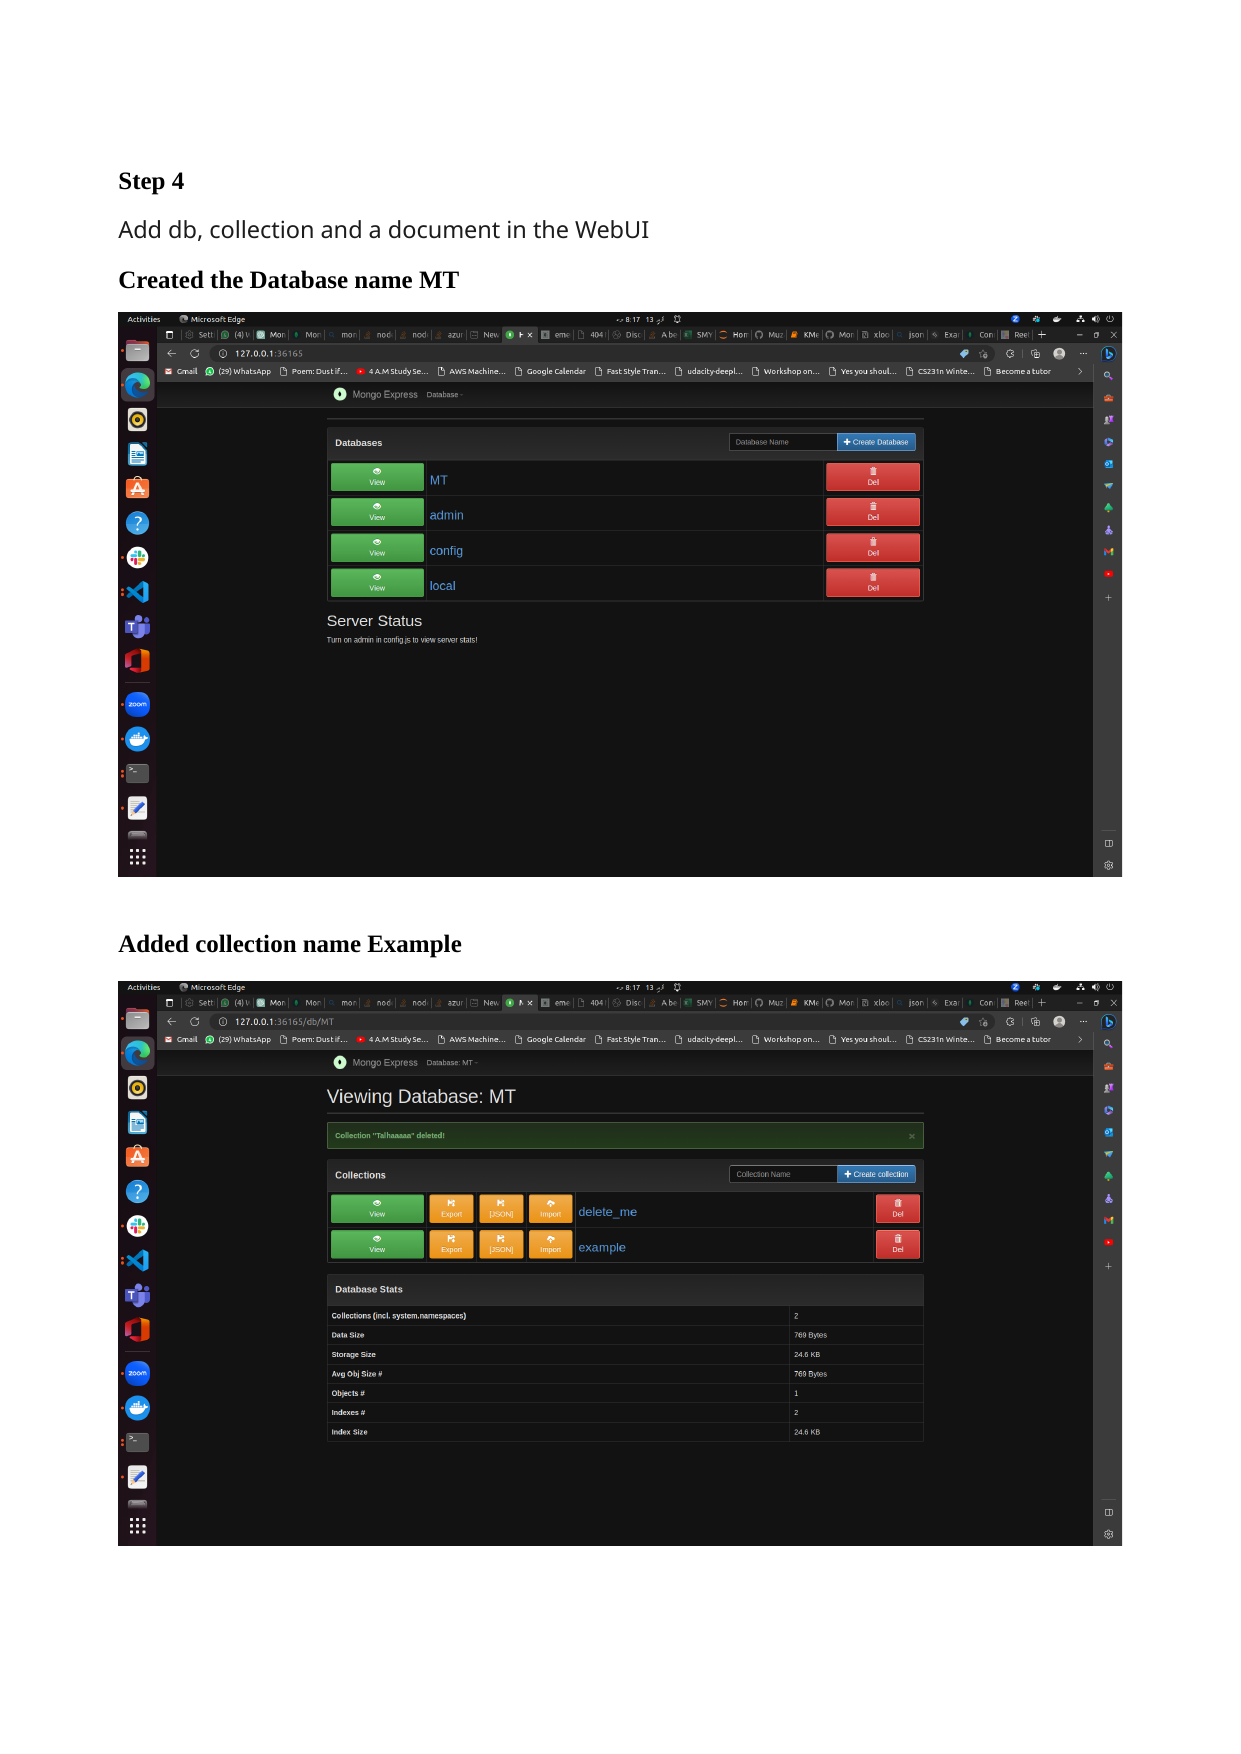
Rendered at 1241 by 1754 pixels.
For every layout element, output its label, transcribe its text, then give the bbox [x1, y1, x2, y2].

text Step 4 [118, 166, 1122, 194]
text Added collection name Example [118, 929, 1122, 958]
picture [118, 312, 1123, 877]
text Add db, collection and a document in the WebUI [118, 213, 1122, 245]
picture [118, 981, 1123, 1546]
text Created the Database name MT [118, 265, 1122, 293]
